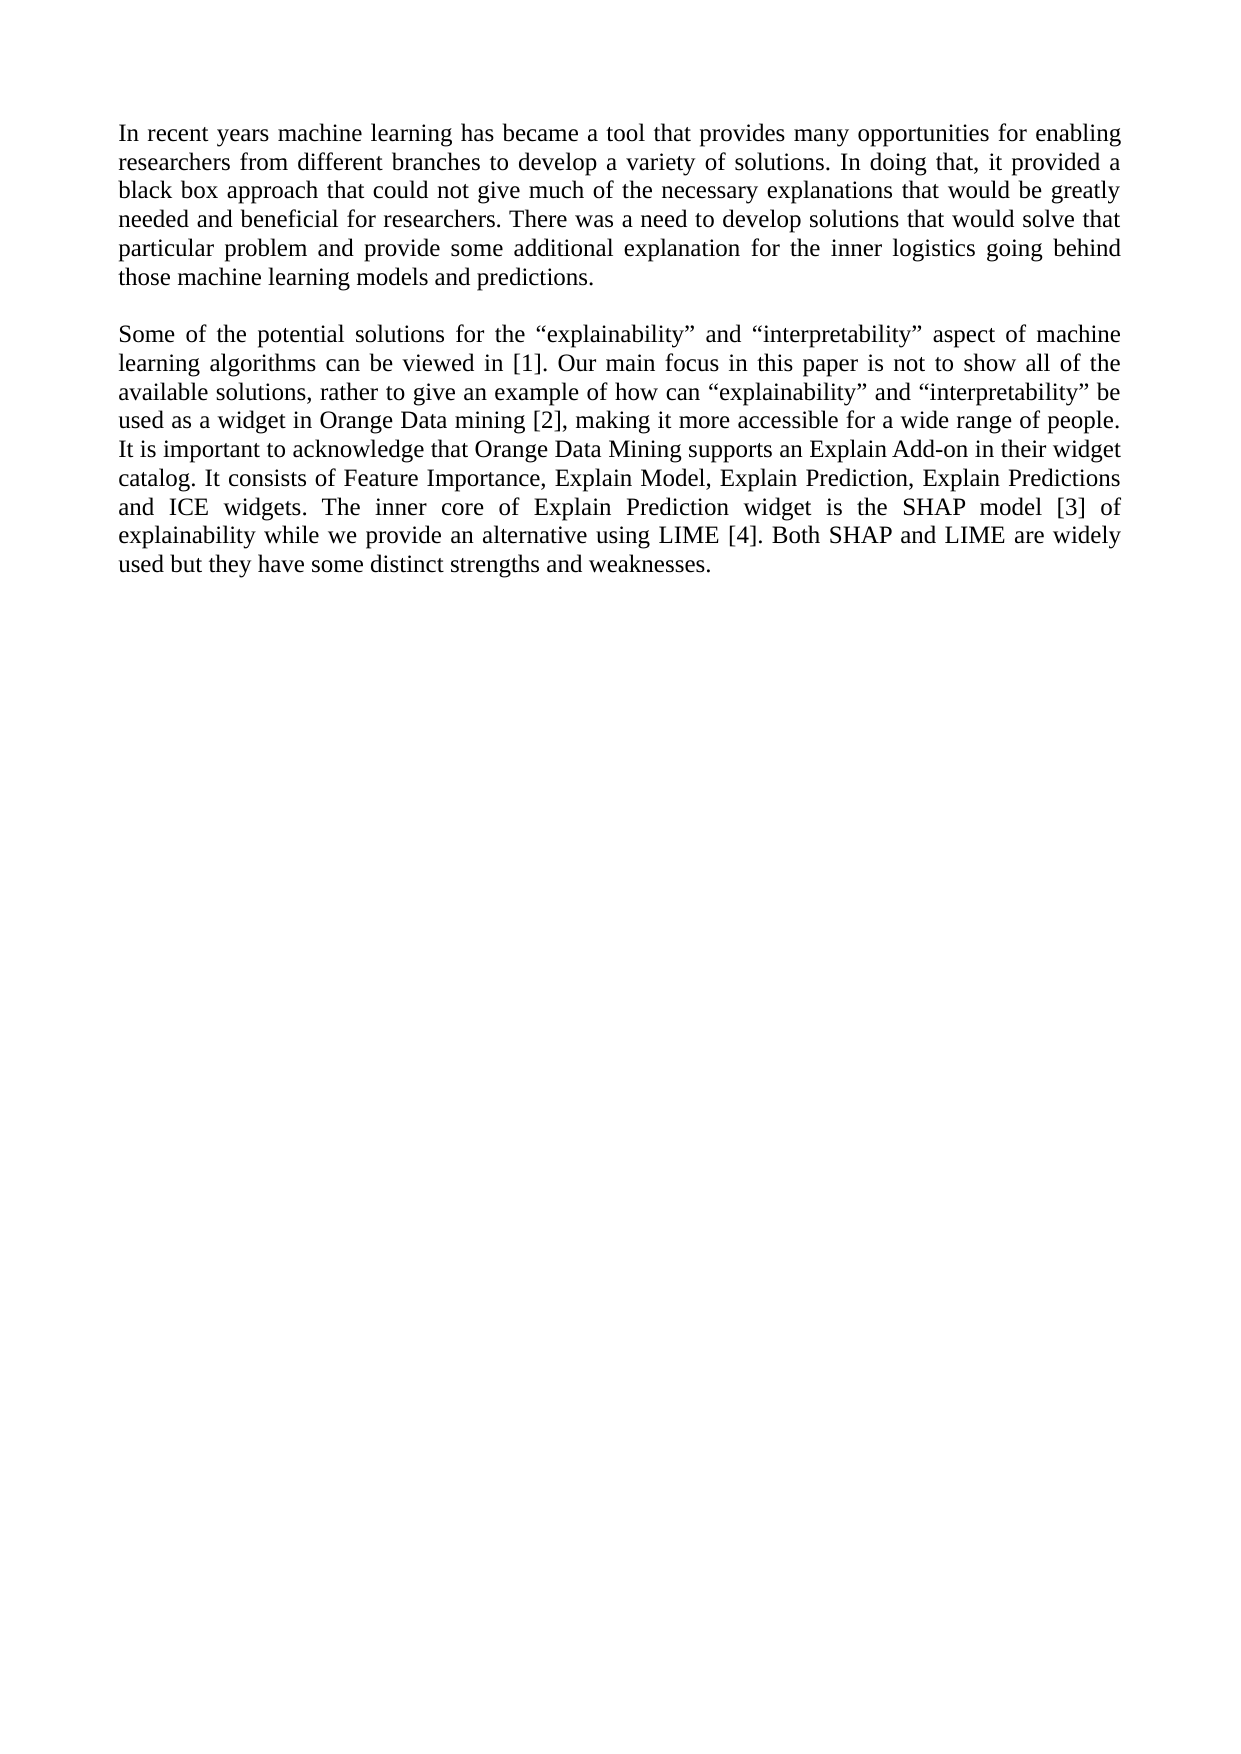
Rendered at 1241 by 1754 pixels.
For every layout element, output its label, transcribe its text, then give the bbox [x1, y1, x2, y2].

text In recent years machine learning has became a tool that provides many opportunities for enabling researchers from different branches to develop a variety of solutions. In doing that, it provided a black box approach that could not give much of the necessary explanations that would be greatly needed and beneficial for researchers. There was a need to develop solutions that would solve that particular problem and provide some additional explanation for the inner logistics going behind those machine learning models and predictions. [118, 118, 1122, 291]
text Some of the potential solutions for the “explainability” and “interpretability” aspect of machine learning algorithms can be viewed in [1]. Our main focus in this paper is not to show all of the available solutions, rather to give an example of how can “explainability” and “interpretability” be used as a widget in Orange Data mining [2], making it more accessible for a wide range of people. It is important to acknowledge that Orange Data Mining supports an Explain Add-on in their widget catalog. It consists of Feature Importance, Explain Model, Explain Prediction, Explain Predictions and ICE widgets. The inner core of Explain Prediction widget is the SHAP model [3] of explainability while we provide an alternative using LIME [4]. Both SHAP and LIME are widely used but they have some distinct strengths and weaknesses. [118, 319, 1122, 578]
